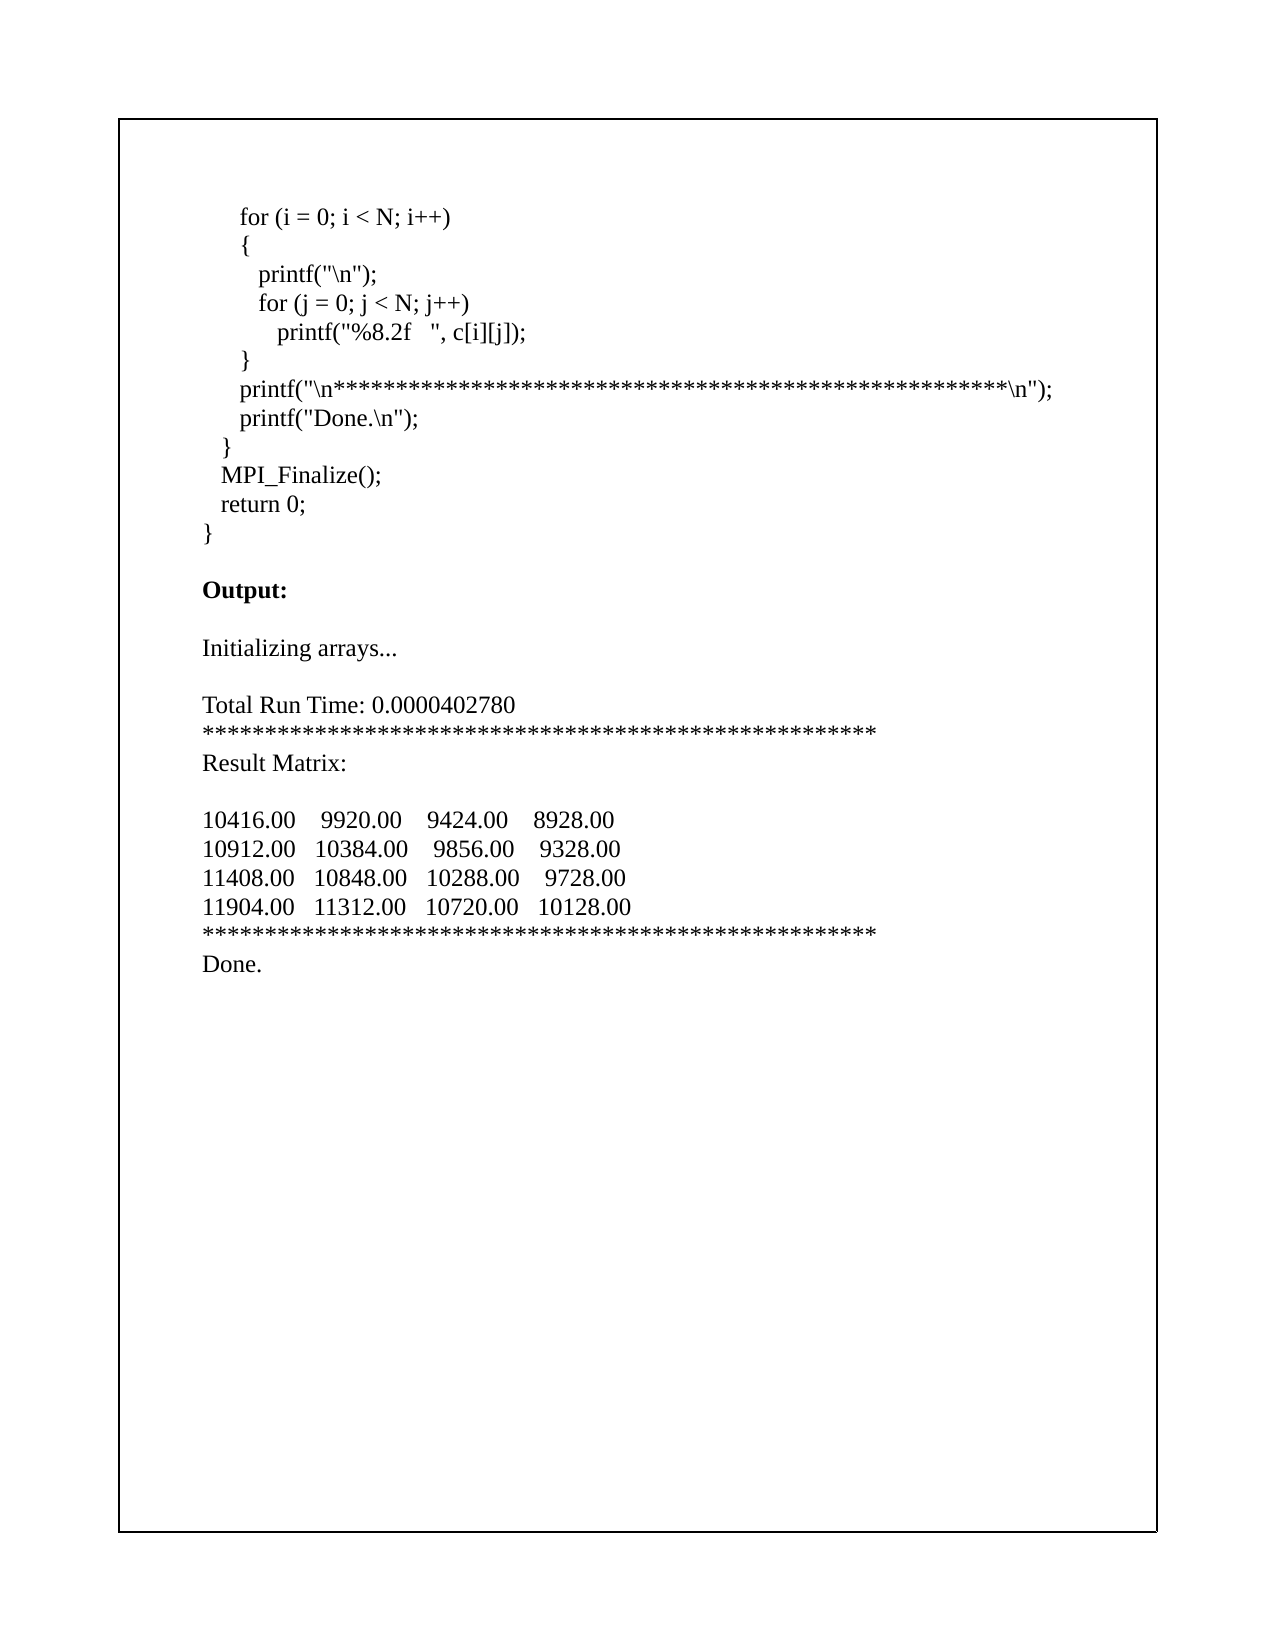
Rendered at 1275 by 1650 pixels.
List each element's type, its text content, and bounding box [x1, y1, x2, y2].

text for (i = 0; i < N; i++) [202, 202, 1073, 231]
text printf("\n"); [202, 259, 1073, 288]
text 11904.00 11312.00 10720.00 10128.00 [202, 892, 1073, 921]
text } [202, 346, 1073, 374]
text } [202, 432, 1073, 461]
text ****************************************************** [202, 921, 1073, 949]
text printf("%8.2f ", c[i][j]); [202, 317, 1073, 346]
text Total Run Time: 0.0000402780 [202, 691, 1073, 719]
text } [202, 518, 1073, 547]
text Done. [202, 949, 1073, 978]
text Initializing arrays... [202, 633, 1073, 662]
text 11408.00 10848.00 10288.00 9728.00 [202, 863, 1073, 892]
text printf("\n******************************************************\n"); [202, 374, 1073, 403]
text 10912.00 10384.00 9856.00 9328.00 [202, 834, 1073, 863]
text MPI_Finalize(); [202, 461, 1073, 489]
text Result Matrix: [202, 748, 1073, 777]
text 10416.00 9920.00 9424.00 8928.00 [202, 806, 1073, 834]
text Output: [202, 576, 1073, 604]
text printf("Done.\n"); [202, 403, 1073, 432]
text ****************************************************** [202, 719, 1073, 748]
text { [202, 231, 1073, 259]
text return 0; [202, 489, 1073, 518]
text for (j = 0; j < N; j++) [202, 288, 1073, 317]
